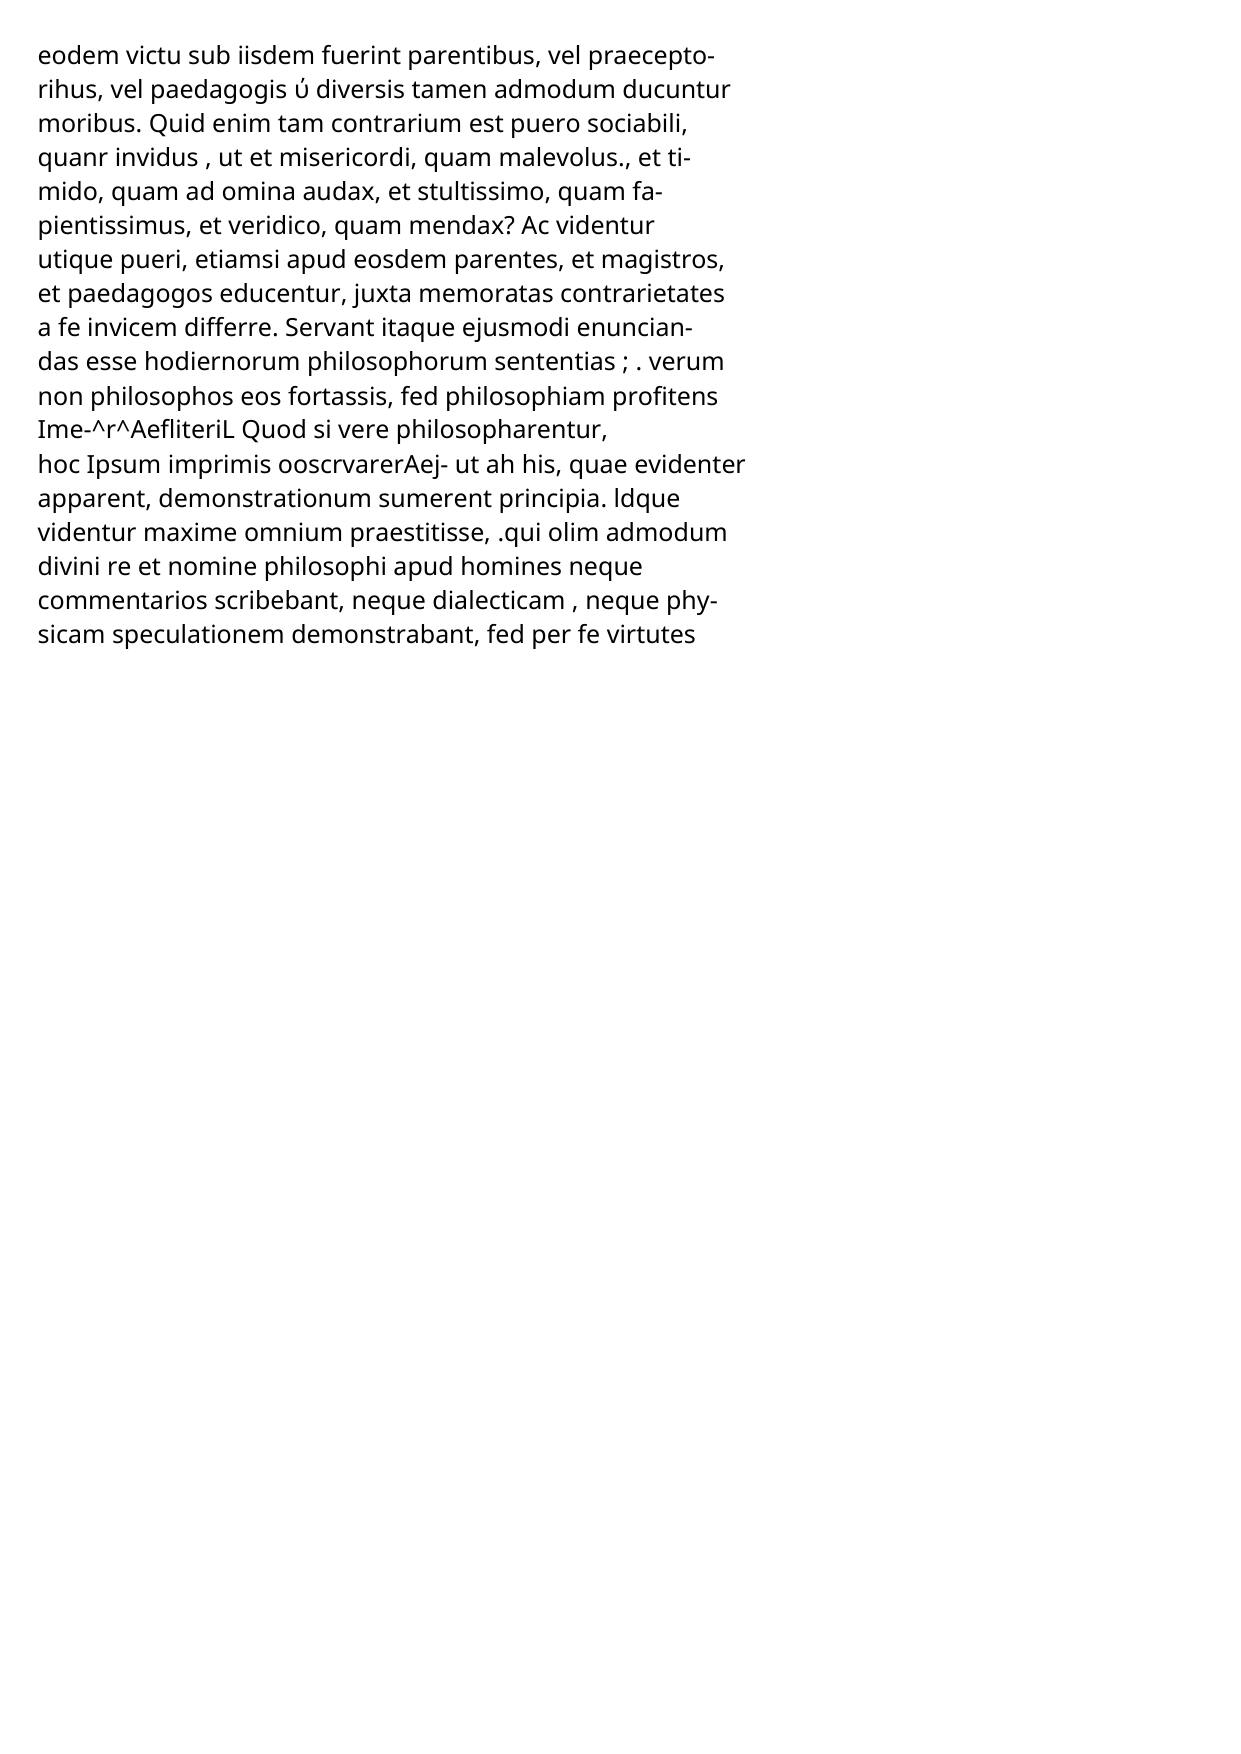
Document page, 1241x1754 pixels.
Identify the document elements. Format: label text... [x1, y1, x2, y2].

text eodem victu sub iisdem fuerint parentibus, vel praecepto- rihus, vel paedagogis ύ diversis tamen admodum ducuntur moribus. Quid enim tam contrarium est puero sociabili, quanr invidus , ut et misericordi, quam malevolus., et ti- mido, quam ad omina audax, et stultissimo, quam fa- pientissimus, et veridico, quam mendax? Ac videntur utique pueri, etiamsi apud eosdem parentes, et magistros, et paedagogos educentur, juxta memoratas contrarietates a fe invicem differre. Servant itaque ejusmodi enuncian- das esse hodiernorum philosophorum sententias ; . verum non philosophos eos fortassis, fed philosophiam profitens Ime-^r^AefliteriL Quod si vere philosopharentur, hoc Ipsum imprimis ooscrvarerAej- ut ah his, quae evidenter apparent, demonstrationum sumerent principia. ldque videntur maxime omnium praestitisse, .qui olim admodum divini re et nomine philosophi apud homines neque commentarios scribebant, neque dialecticam , neque phy- sicam speculationem demonstrabant, fed per fe virtutes [37, 37, 1203, 651]
